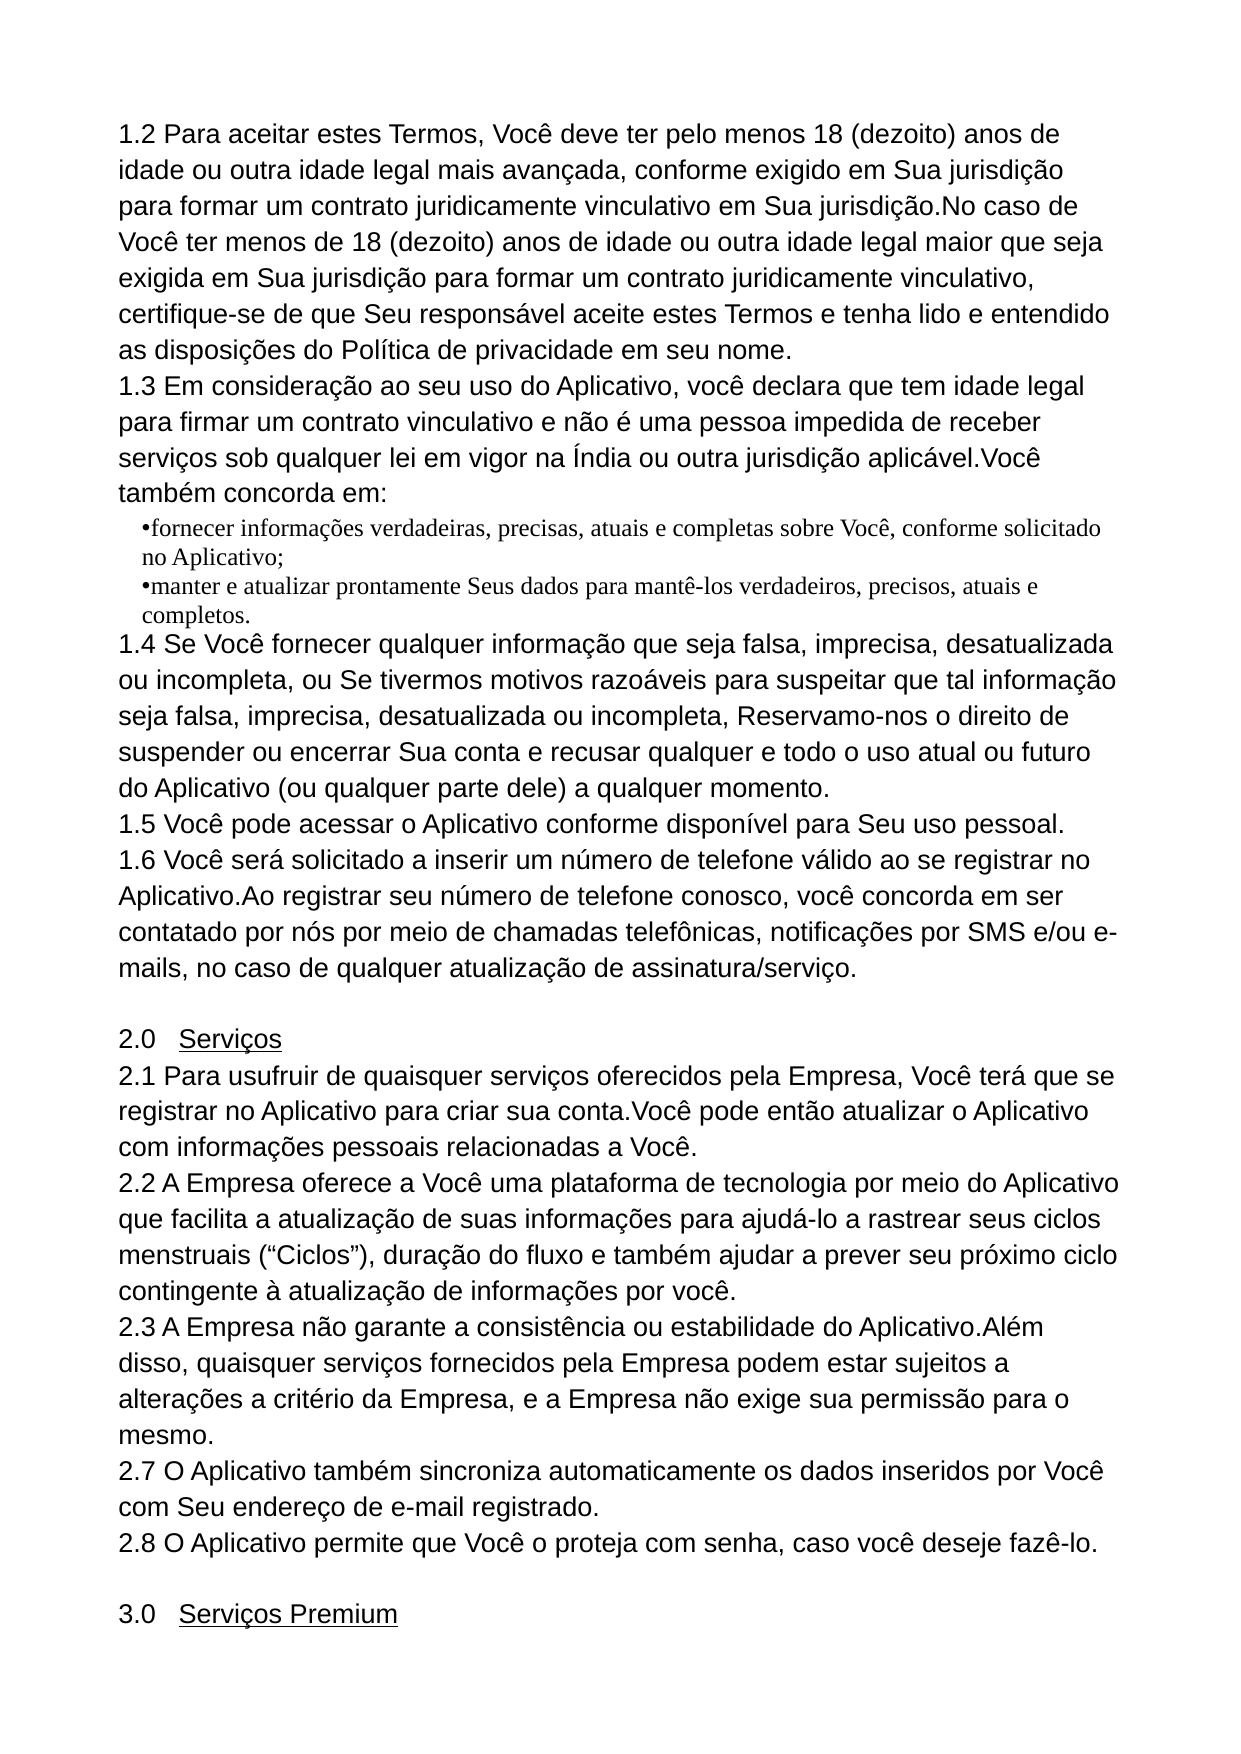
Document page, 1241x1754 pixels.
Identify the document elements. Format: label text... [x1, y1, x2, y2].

text 1.2 Para aceitar estes Termos, Você deve ter pelo menos 18 (dezoito) anos de idade ou outra idade legal mais avançada, conforme exigido em Sua jurisdição para formar um contrato juridicamente vinculativo em Sua jurisdição.No caso de Você ter menos de 18 (dezoito) anos de idade ou outra idade legal maior que seja exigida em Sua jurisdição para formar um contrato juridicamente vinculativo, certifique-se de que Seu responsável aceite estes Termos e tenha lido e entendido as disposições do Política de privacidade em seu nome. [118, 118, 1122, 365]
text 2.0 Serviços [118, 1023, 1122, 1055]
list manter e atualizar prontamente Seus dados para mantê-los verdadeiros, precisos, atuais e completos. [118, 571, 1122, 628]
text 2.1 Para usufruir de quaisquer serviços oferecidos pela Empresa, Você terá que se registrar no Aplicativo para criar sua conta.Você pode então atualizar o Aplicativo com informações pessoais relacionadas a Você. [118, 1059, 1122, 1163]
list fornecer informações verdadeiras, precisas, atuais e completas sobre Você, conforme solicitado no Aplicativo; [118, 513, 1122, 571]
text 2.7 O Aplicativo também sincroniza automaticamente os dados inseridos por Você com Seu endereço de e-mail registrado. [118, 1455, 1122, 1522]
text 1.4 Se Você fornecer qualquer informação que seja falsa, imprecisa, desatualizada ou incompleta, ou Se tivermos motivos razoáveis ​​para suspeitar que tal informação seja falsa, imprecisa, desatualizada ou incompleta, Reservamo-nos o direito de suspender ou encerrar Sua conta e recusar qualquer e todo o uso atual ou futuro do Aplicativo (ou qualquer parte dele) a qualquer momento. [118, 628, 1122, 803]
text 2.8 O Aplicativo permite que Você o proteja com senha, caso você deseje fazê-lo. [118, 1527, 1122, 1558]
text 2.3 A Empresa não garante a consistência ou estabilidade do Aplicativo.Além disso, quaisquer serviços fornecidos pela Empresa podem estar sujeitos a alterações a critério da Empresa, e a Empresa não exige sua permissão para o mesmo. [118, 1311, 1122, 1450]
text 1.5 Você pode acessar o Aplicativo conforme disponível para Seu uso pessoal. [118, 808, 1122, 839]
text 3.0 Serviços Premium [118, 1598, 1122, 1629]
text 1.6 Você será solicitado a inserir um número de telefone válido ao se registrar no Aplicativo.Ao registrar seu número de telefone conosco, você concorda em ser contatado por nós por meio de chamadas telefônicas, notificações por SMS e/ou e-mails, no caso de qualquer atualização de assinatura/serviço. [118, 844, 1122, 983]
text 2.2 A Empresa oferece a Você uma plataforma de tecnologia por meio do Aplicativo que facilita a atualização de suas informações para ajudá-lo a rastrear seus ciclos menstruais (“Ciclos”), duração do fluxo e também ajudar a prever seu próximo ciclo contingente à atualização de informações por você. [118, 1167, 1122, 1306]
text 1.3 Em consideração ao seu uso do Aplicativo, você declara que tem idade legal para firmar um contrato vinculativo e não é uma pessoa impedida de receber serviços sob qualquer lei em vigor na Índia ou outra jurisdição aplicável.Você também concorda em: [118, 370, 1122, 509]
